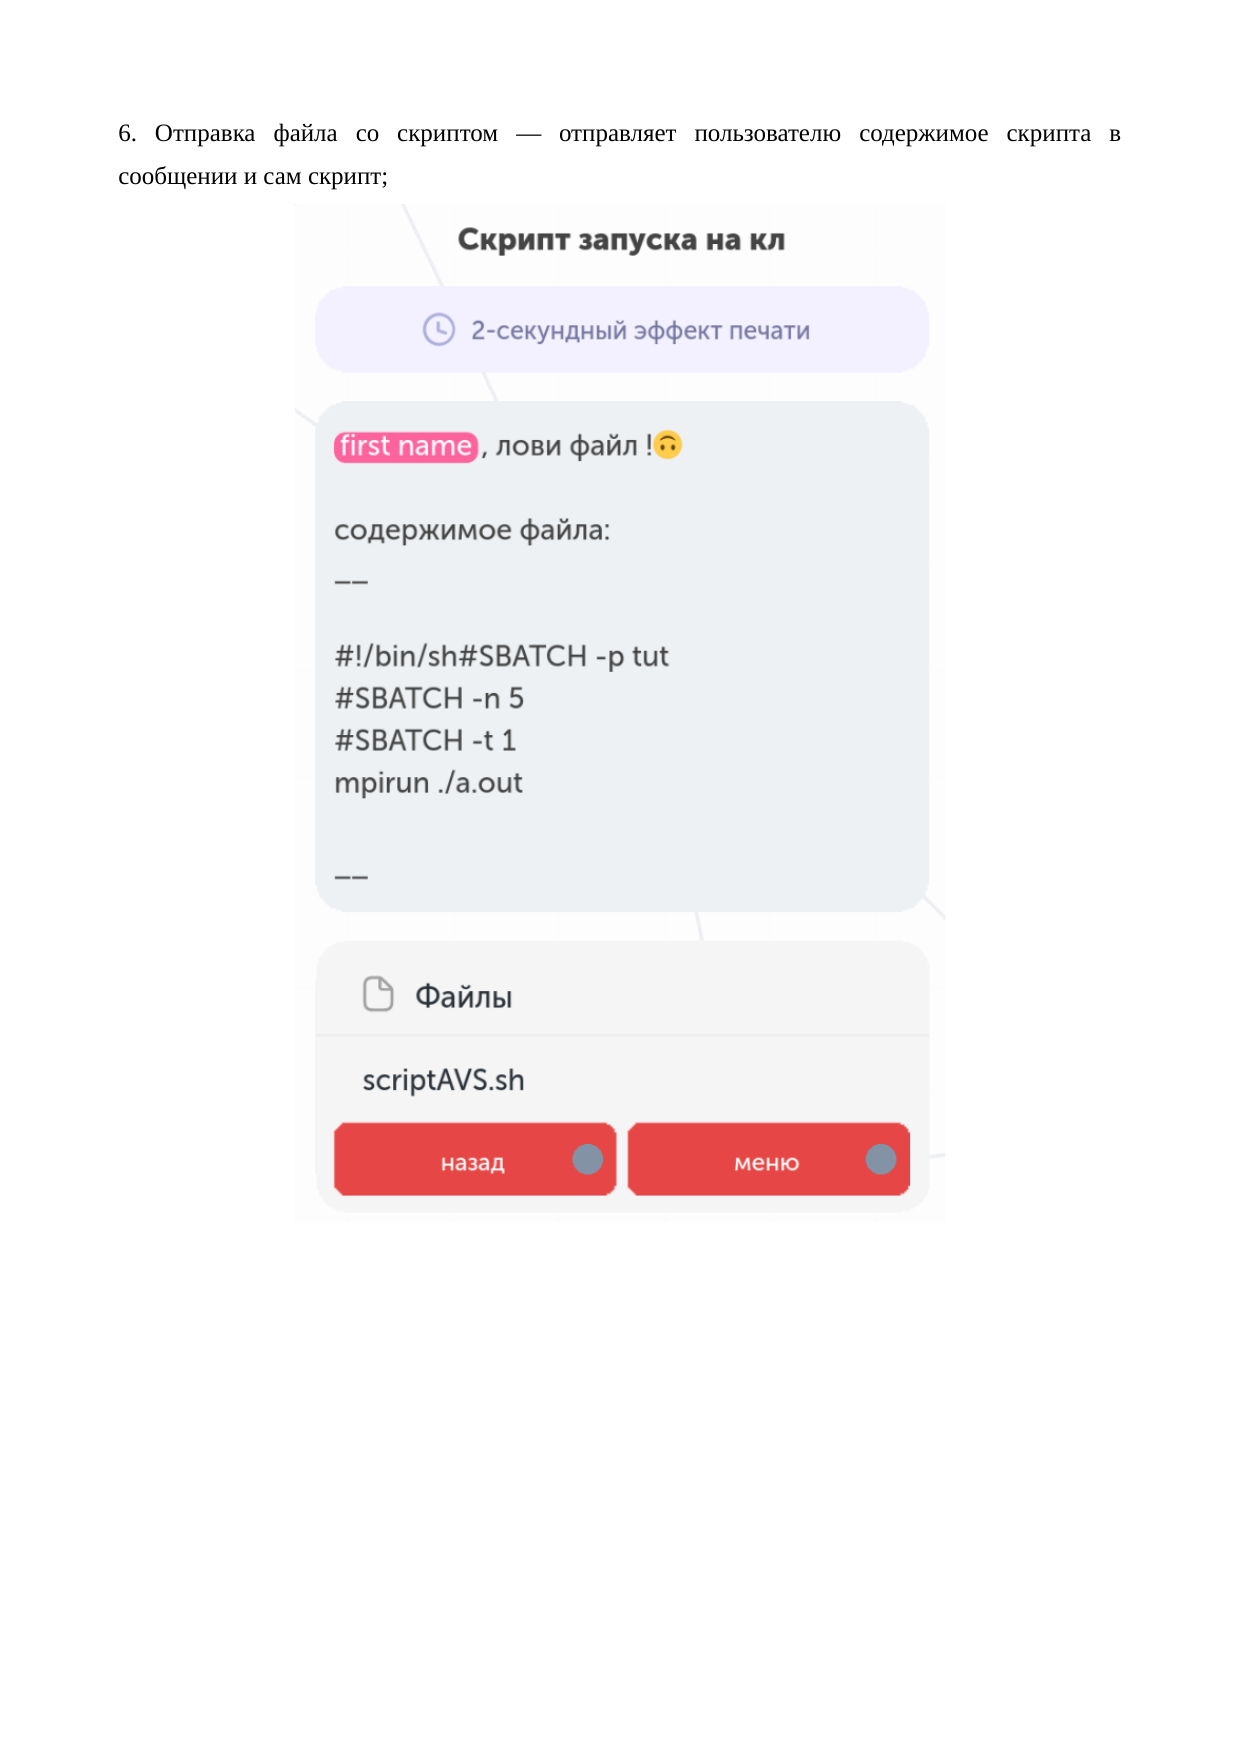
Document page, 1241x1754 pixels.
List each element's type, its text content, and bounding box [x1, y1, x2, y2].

text 6. Отправка файла со скриптом — отправляет пользователю содержимое скрипта в сообщении и сам скрипт; [118, 118, 1122, 190]
picture [294, 204, 946, 1223]
